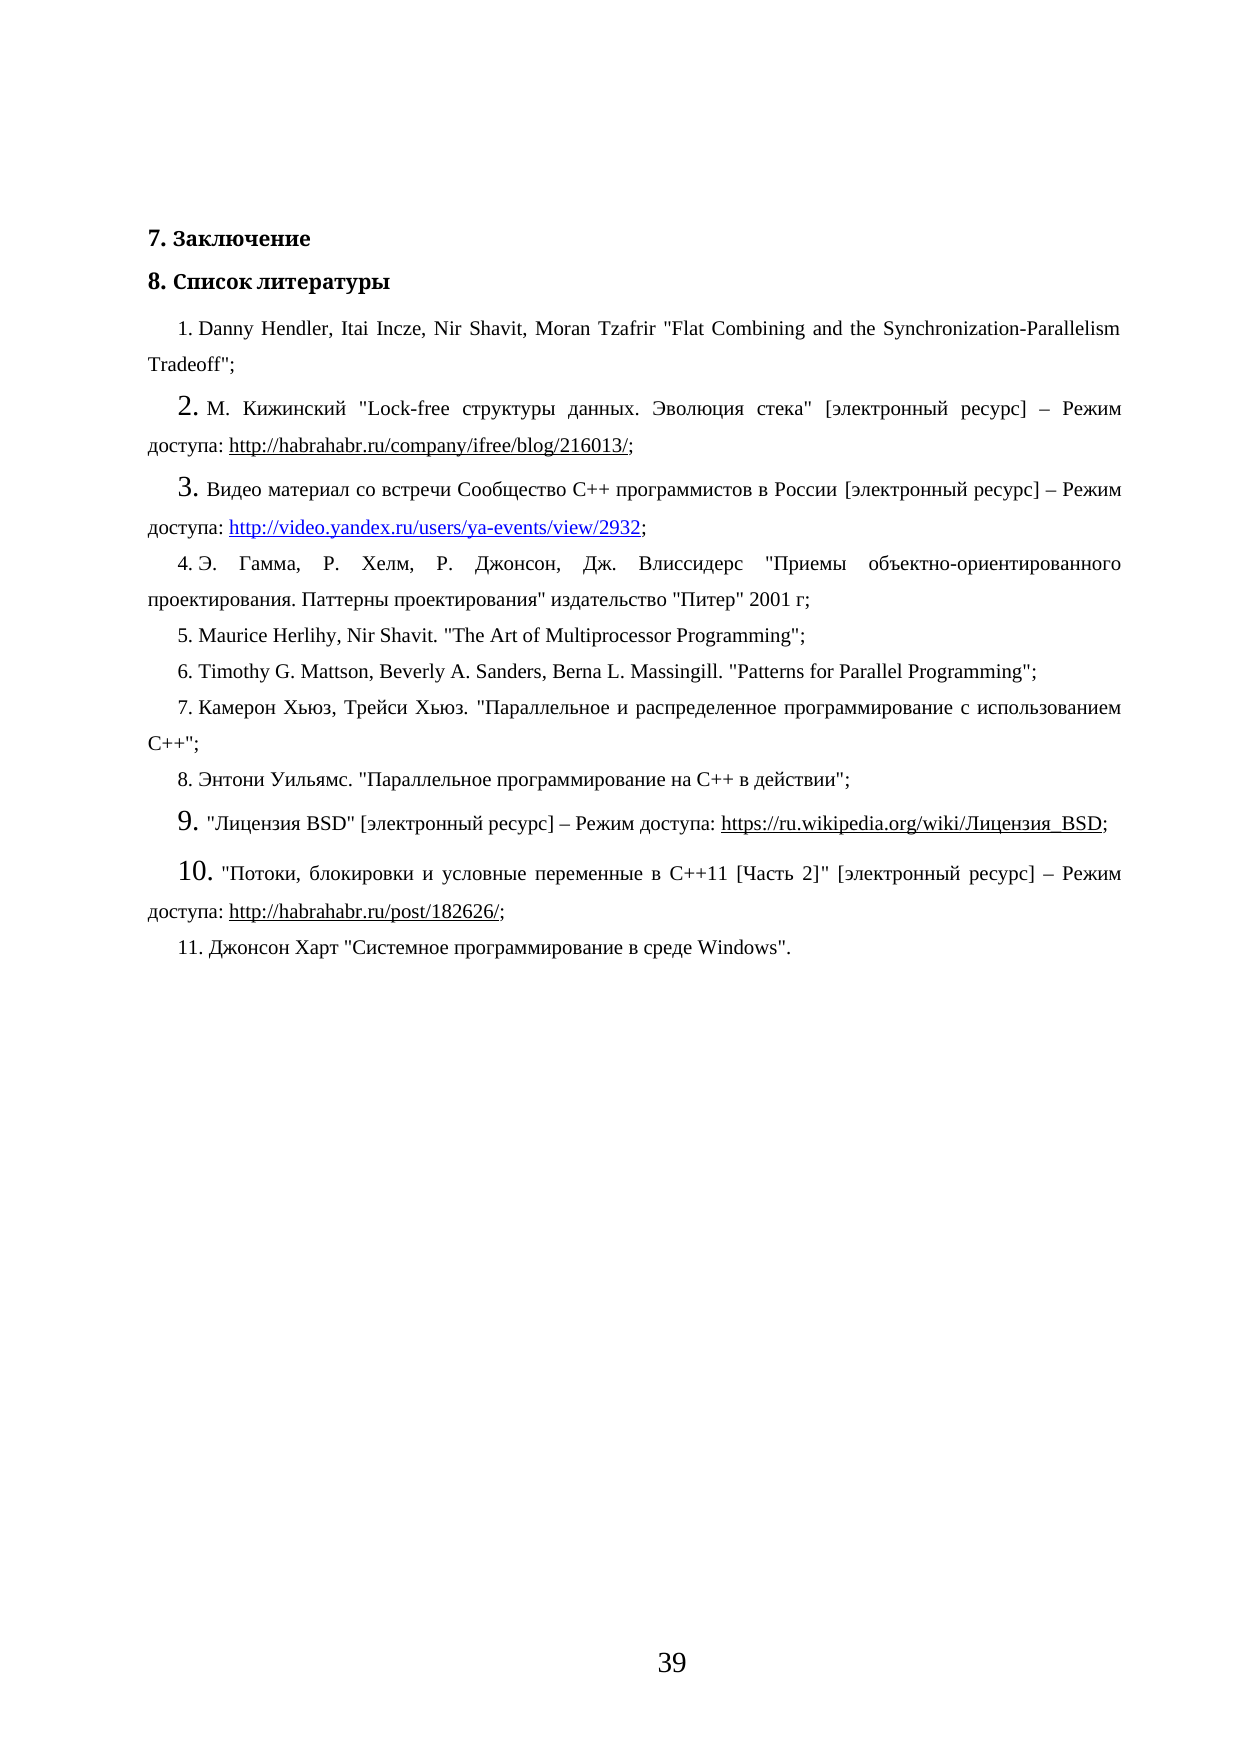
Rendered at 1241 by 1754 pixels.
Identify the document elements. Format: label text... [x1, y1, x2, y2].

list М. Кижинский "Lock-free структуры данных. Эволюция стека" [электронный ресурс] – Режим доступа: http://habrahabr.ru/company/ifree/blog/216013/; [148, 388, 1122, 457]
list Джонсон Харт "Системное программирование в среде Windows". [148, 935, 1122, 959]
list Камерон Хьюз, Трейси Хьюз. "Параллельное и распределенное программирование с использованием C++"; [148, 695, 1122, 755]
list Maurice Herlihy, Nir Shavit. "The Art of Multiprocessor Programming"; [148, 623, 1122, 647]
list Timothy G. Mattson, Beverly A. Sanders, Berna L. Massingill. "Patterns for Parallel Programming"; [148, 659, 1122, 683]
list Danny Hendler, Itai Incze, Nir Shavit, Moran Tzafrir "Flat Combining and the Synchronization-Parallelism Tradeoff"; [148, 316, 1122, 376]
subtitle Список литературы [148, 266, 1122, 295]
list Видео материал со встречи Сообщество C++ программистов в России [электронный ресурс] – Режим доступа: http://video.yandex.ru/users/ya-events/view/2932; [148, 469, 1122, 539]
list "Потоки, блокировки и условные переменные в C++11 [Часть 2]" [электронный ресурс] – Режим доступа: http://habrahabr.ru/post/182626/; [148, 853, 1122, 923]
list Э. Гамма, Р. Хелм, Р. Джонсон, Дж. Влиссидерс "Приемы объектно-ориентированного проектирования. Паттерны проектирования" издательство "Питер" 2001 г; [148, 551, 1122, 611]
list Энтони Уильямс. "Параллельное программирование на C++ в действии"; [148, 767, 1122, 791]
subtitle Заключение [148, 223, 1122, 252]
list "Лицензия BSD" [электронный ресурс] – Режим доступа: https://ru.wikipedia.org/wiki/Лицензия_BSD; [148, 803, 1122, 837]
